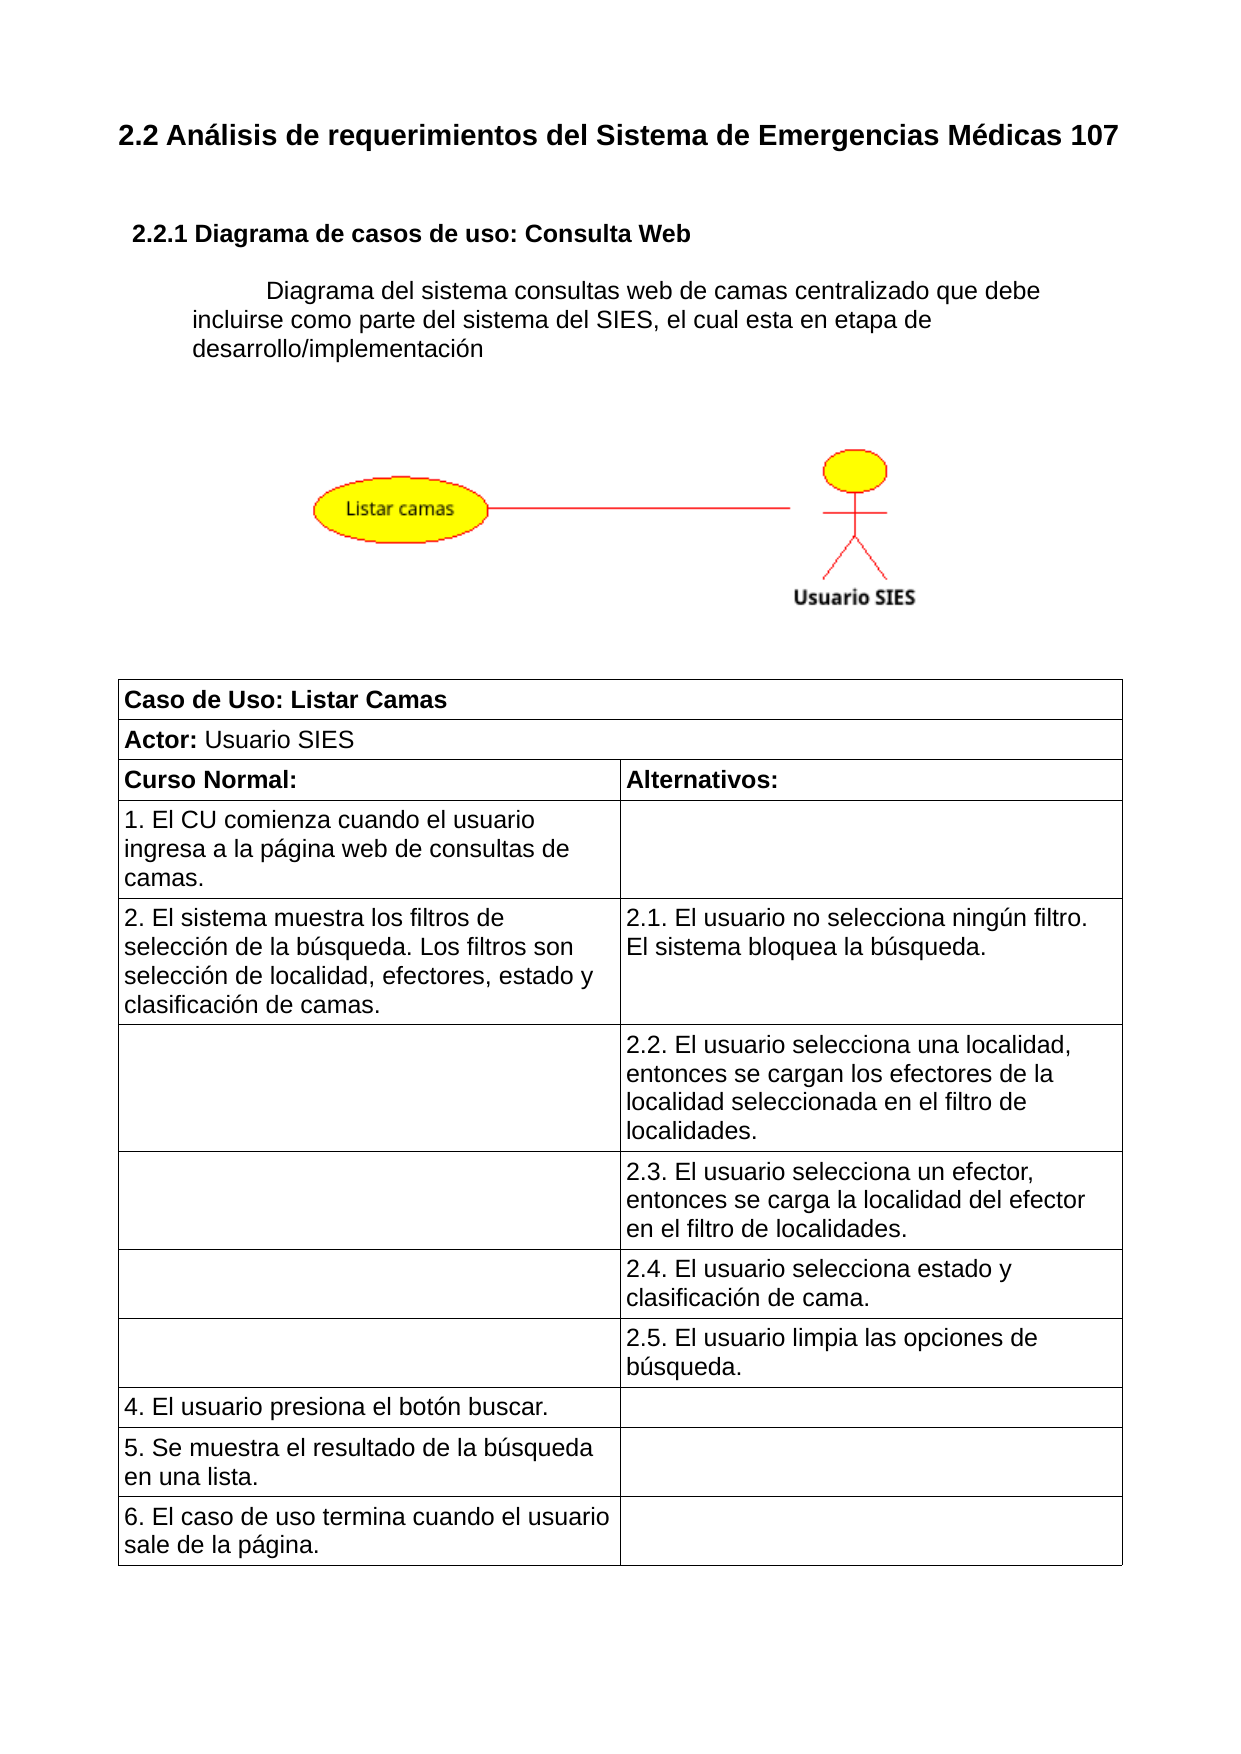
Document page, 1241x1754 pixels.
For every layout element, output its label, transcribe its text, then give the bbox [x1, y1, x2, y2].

table_cell 2.3. El usuario selecciona un efector, entonces se carga la localidad del efector en el filtro de localidades. [621, 1152, 1122, 1248]
table_cell [119, 1319, 620, 1387]
table_cell Alternativos: [621, 760, 1122, 800]
table_cell [119, 1250, 620, 1317]
table_cell 2.5. El usuario limpia las opciones de búsqueda. [621, 1319, 1122, 1387]
table_header Caso de Uso: Listar Camas [119, 680, 1122, 719]
table_cell 2.2. El usuario selecciona una localidad, entonces se cargan los efectores de la localidad seleccionada en el filtro de localidades. [621, 1025, 1122, 1151]
table_cell 2.1. El usuario no selecciona ningún filtro. El sistema bloquea la búsqueda. [621, 899, 1122, 1024]
table_cell Curso Normal: [119, 760, 620, 800]
table_cell [621, 1388, 1122, 1427]
text 2.2.1 Diagrama de casos de uso: Consulta Web [118, 219, 1122, 247]
text Diagrama del sistema consultas web de camas centralizado que debe incluirse como parte del sistema del SIES, el cual esta en etapa de desarrollo/implementación [118, 276, 1122, 362]
table_cell Actor: Usuario SIES [119, 720, 1122, 759]
table_cell [119, 1152, 620, 1248]
table_cell [621, 1497, 1122, 1565]
table_cell 1. El CU comienza cuando el usuario ingresa a la página web de consultas de camas. [119, 801, 620, 897]
table_cell 5. Se muestra el resultado de la búsqueda en una lista. [119, 1428, 620, 1496]
table_cell [621, 1428, 1122, 1496]
picture [312, 448, 928, 613]
text 2.2 Análisis de requerimientos del Sistema de Emergencias Médicas 107 [118, 118, 1122, 152]
table_cell 2. El sistema muestra los filtros de selección de la búsqueda. Los filtros son selección de localidad, efectores, estado y clasificación de camas. [119, 899, 620, 1024]
table_cell [621, 801, 1122, 897]
table_cell 6. El caso de uso termina cuando el usuario sale de la página. [119, 1497, 620, 1565]
table_cell 2.4. El usuario selecciona estado y clasificación de cama. [621, 1250, 1122, 1317]
table_cell 4. El usuario presiona el botón buscar. [119, 1388, 620, 1427]
table_cell [119, 1025, 620, 1151]
